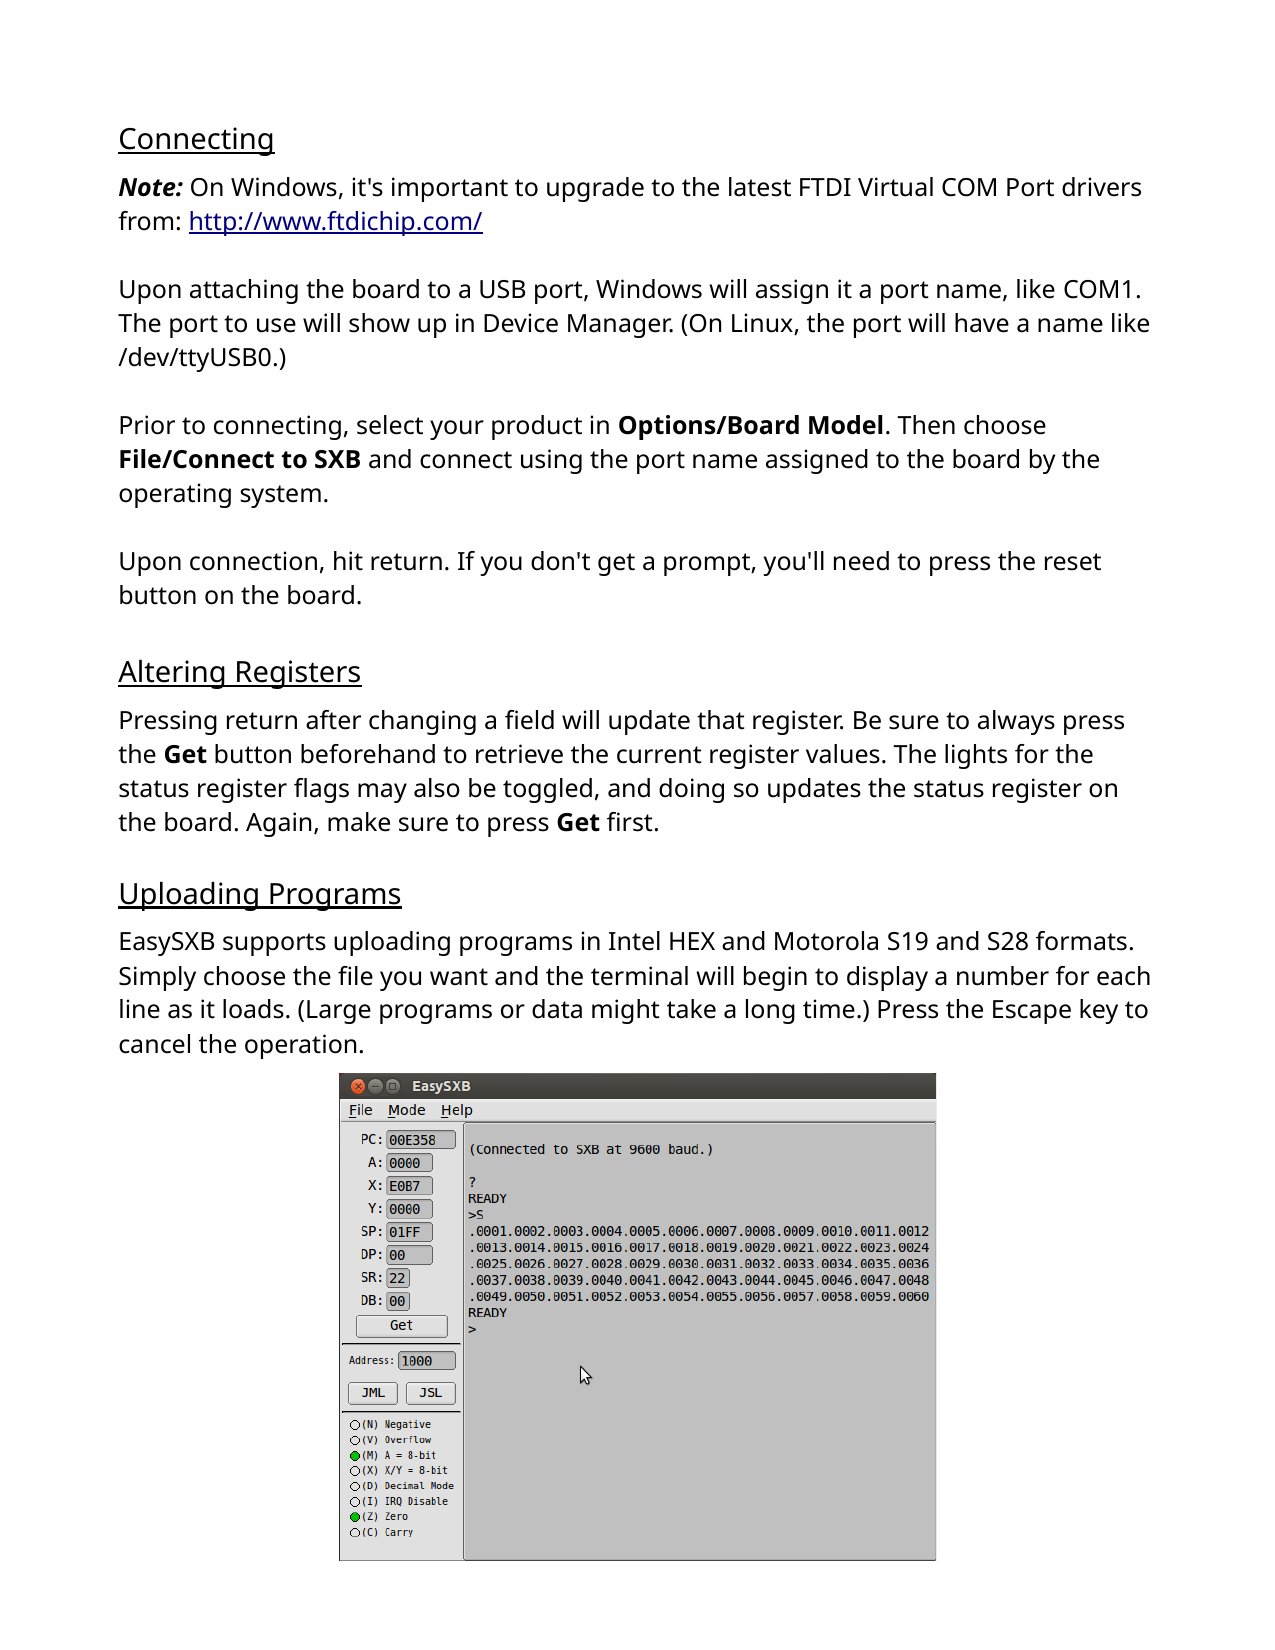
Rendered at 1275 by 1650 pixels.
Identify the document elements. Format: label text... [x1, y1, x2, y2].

text Altering Registers [118, 652, 1157, 691]
text EasySXB supports uploading programs in Intel HEX and Motorola S19 and S28 formats. Simply choose the file you want and the terminal will begin to display a number for each line as it loads. (Large programs or data might take a long time.) Press the Escape key to cancel the operation. [118, 924, 1157, 1060]
text Note: On Windows, it's important to upgrade to the latest FTDI Virtual COM Port drivers from: http://www.ftdichip.com/ [118, 169, 1157, 237]
text Upon attaching the board to a USB port, Windows will assign it a port name, like COM1. The port to use will show up in Device Manager. (On Linux, the port will have a name like /dev/ttyUSB0.) [118, 271, 1157, 373]
text Uploading Programs [118, 873, 1157, 913]
text Prior to connecting, select your product in Options/Board Model. Then choose File/Connect to SXB and connect using the port name assigned to the board by the operating system. [118, 408, 1157, 510]
text Upon connection, hit return. If you don't get a prompt, you'll need to press the reset button on the board. [118, 544, 1157, 612]
text Pressing return after changing a field will update that register. Be sure to always press the Get button beforehand to retrieve the current register values. The lights for the status register flags may also be toggled, and doing so updates the status register on the board. Again, make sure to press Get first. [118, 703, 1157, 839]
picture [339, 1073, 937, 1561]
text Connecting [118, 118, 1157, 158]
